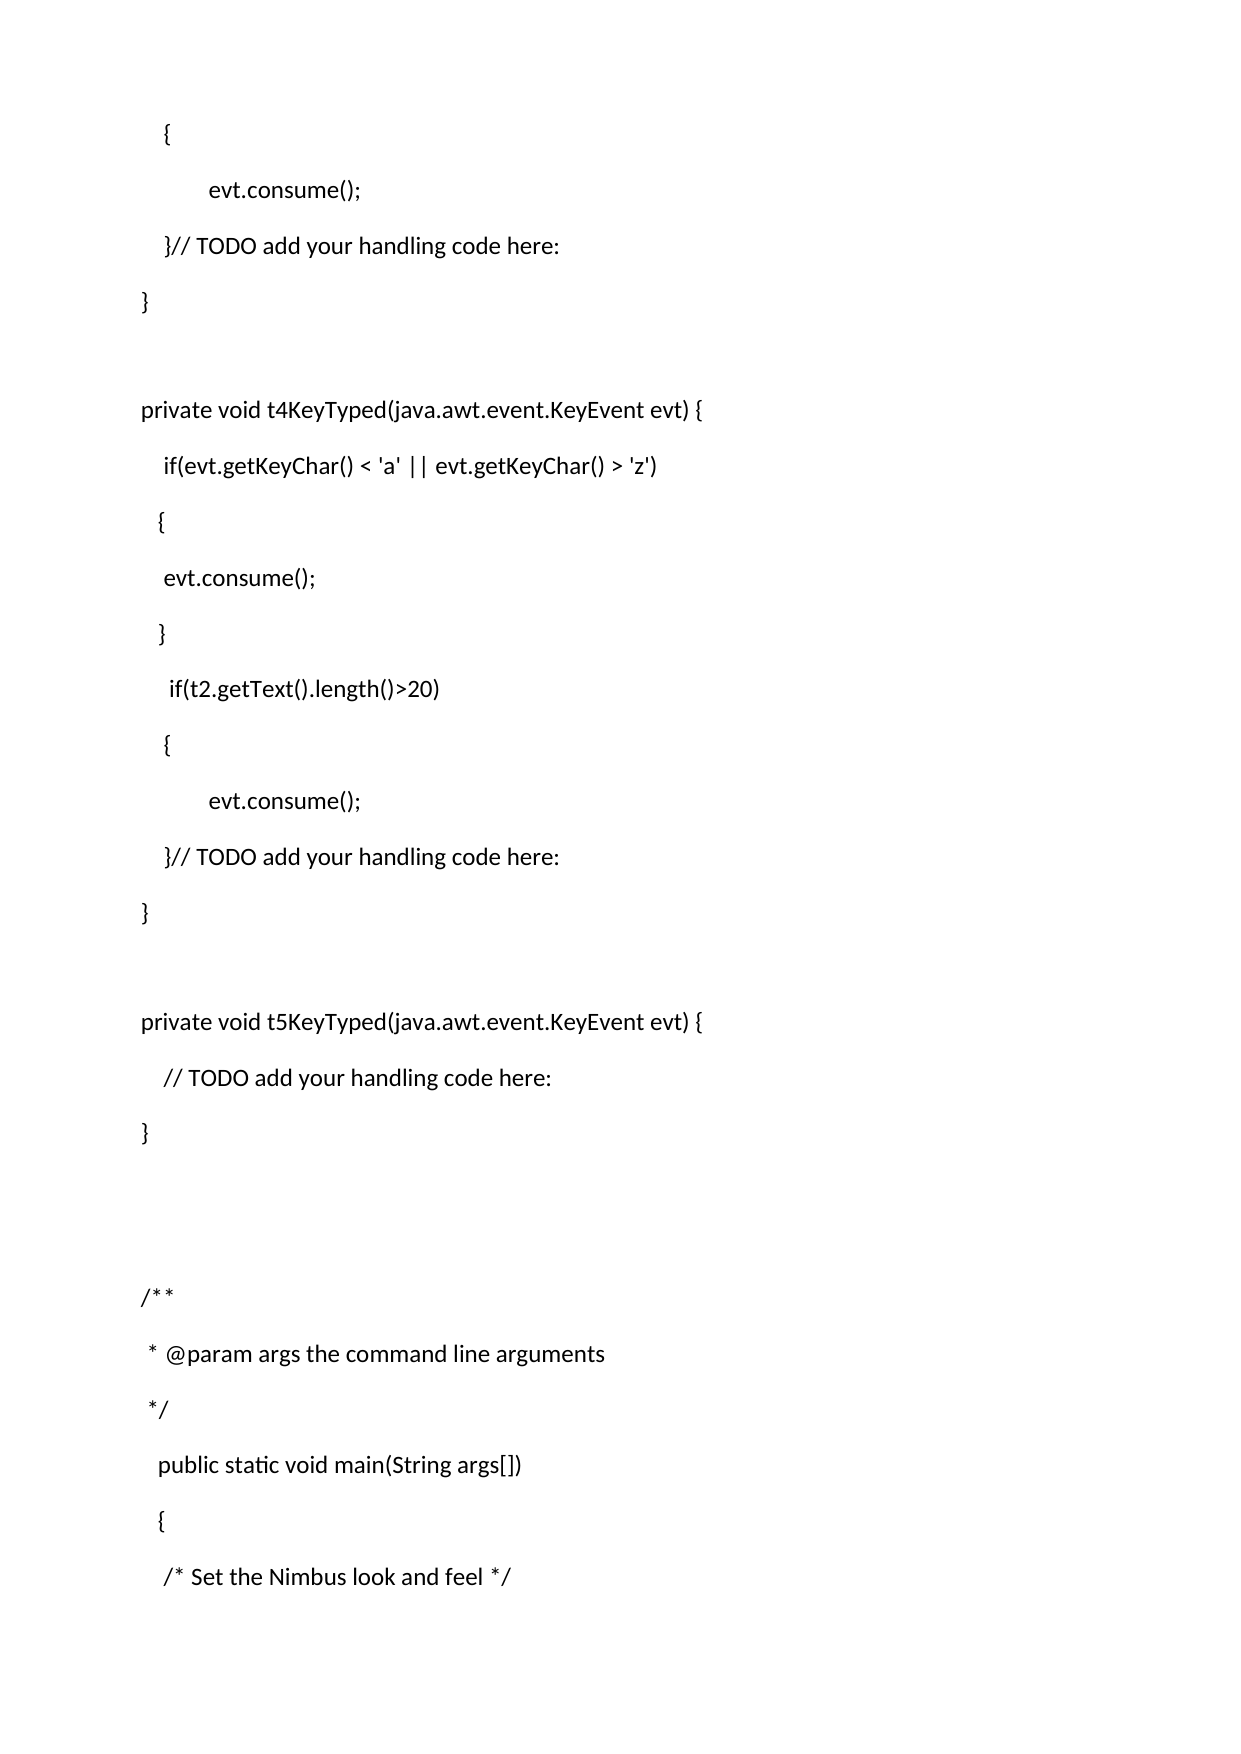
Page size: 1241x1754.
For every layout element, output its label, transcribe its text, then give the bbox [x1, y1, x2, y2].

text } [118, 286, 1122, 316]
text { [118, 1506, 1122, 1536]
text if(t2.getText().length()>20) [118, 674, 1122, 704]
text evt.consume(); [118, 785, 1122, 816]
text { [118, 118, 1122, 149]
text */ [118, 1394, 1122, 1424]
text }// TODO add your handling code here: [118, 230, 1122, 260]
text }// TODO add your handling code here: [118, 841, 1122, 872]
text { [118, 729, 1122, 760]
text } [118, 618, 1122, 648]
text if(evt.getKeyChar() < 'a' || evt.getKeyChar() > 'z') [118, 450, 1122, 481]
text public static void main(String args[]) [118, 1450, 1122, 1480]
text // TODO add your handling code here: [118, 1062, 1122, 1092]
text } [118, 1117, 1122, 1148]
text { [118, 506, 1122, 537]
text * @param args the command line arguments [118, 1338, 1122, 1368]
text /* Set the Nimbus look and feel */ [118, 1561, 1122, 1592]
text /** [118, 1282, 1122, 1313]
text } [118, 897, 1122, 927]
text private void t4KeyTyped(java.awt.event.KeyEvent evt) { [118, 394, 1122, 425]
text private void t5KeyTyped(java.awt.event.KeyEvent evt) { [118, 1006, 1122, 1036]
text evt.consume(); [118, 174, 1122, 204]
text evt.consume(); [118, 562, 1122, 592]
